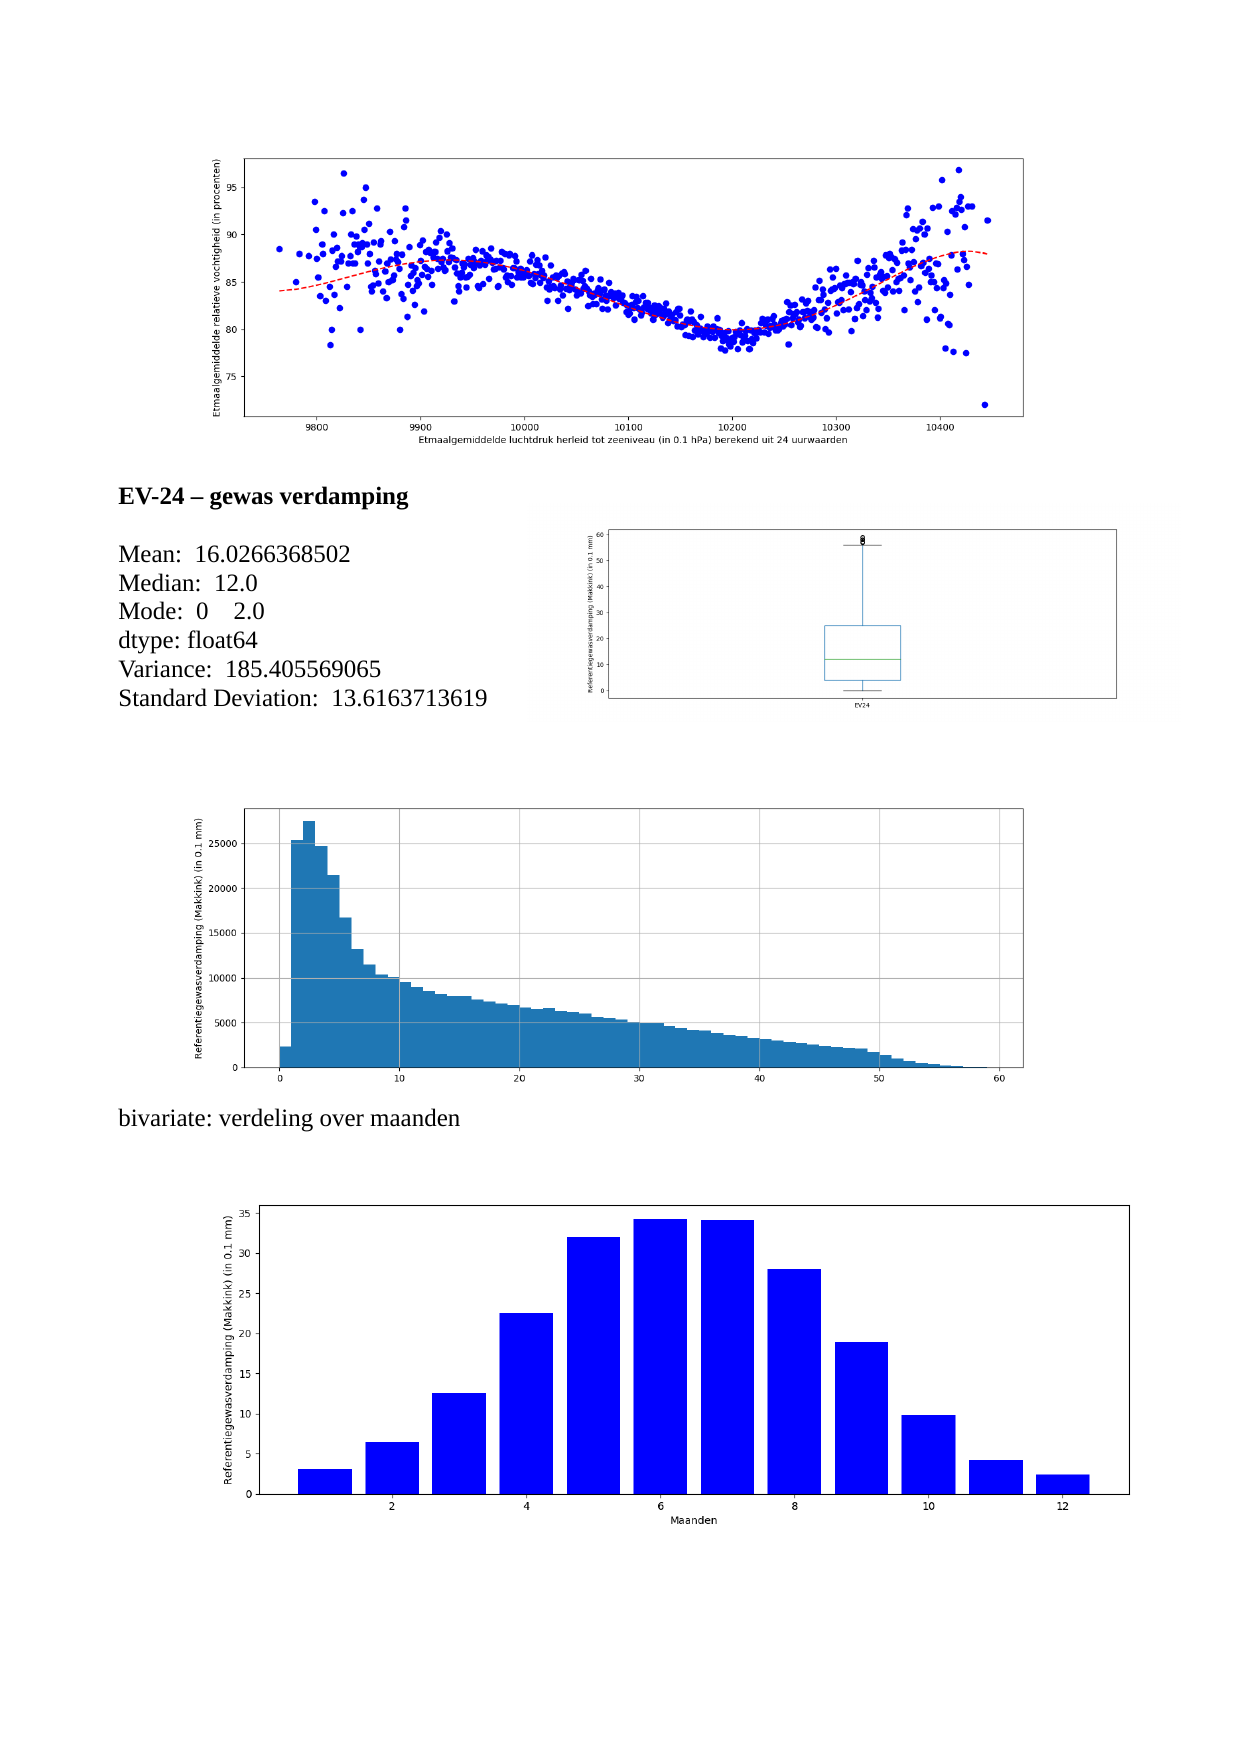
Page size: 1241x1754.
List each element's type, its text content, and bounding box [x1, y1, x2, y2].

text Mean: 16.0266368502 [118, 539, 526, 568]
picture [118, 768, 1123, 1104]
text Variance: 185.405569065 [118, 654, 526, 683]
picture [118, 1161, 1241, 1535]
text bivariate: verdeling over maanden [118, 1104, 1122, 1132]
text Median: 12.0 [118, 568, 526, 596]
picture [526, 503, 1182, 722]
text Standard Deviation: 13.6163713619 [118, 683, 526, 711]
text Mode: 0 2.0 [118, 596, 526, 625]
text EV-24 – gewas verdamping [118, 481, 1122, 510]
text dtype: float64 [118, 625, 526, 654]
picture [118, 118, 1123, 453]
